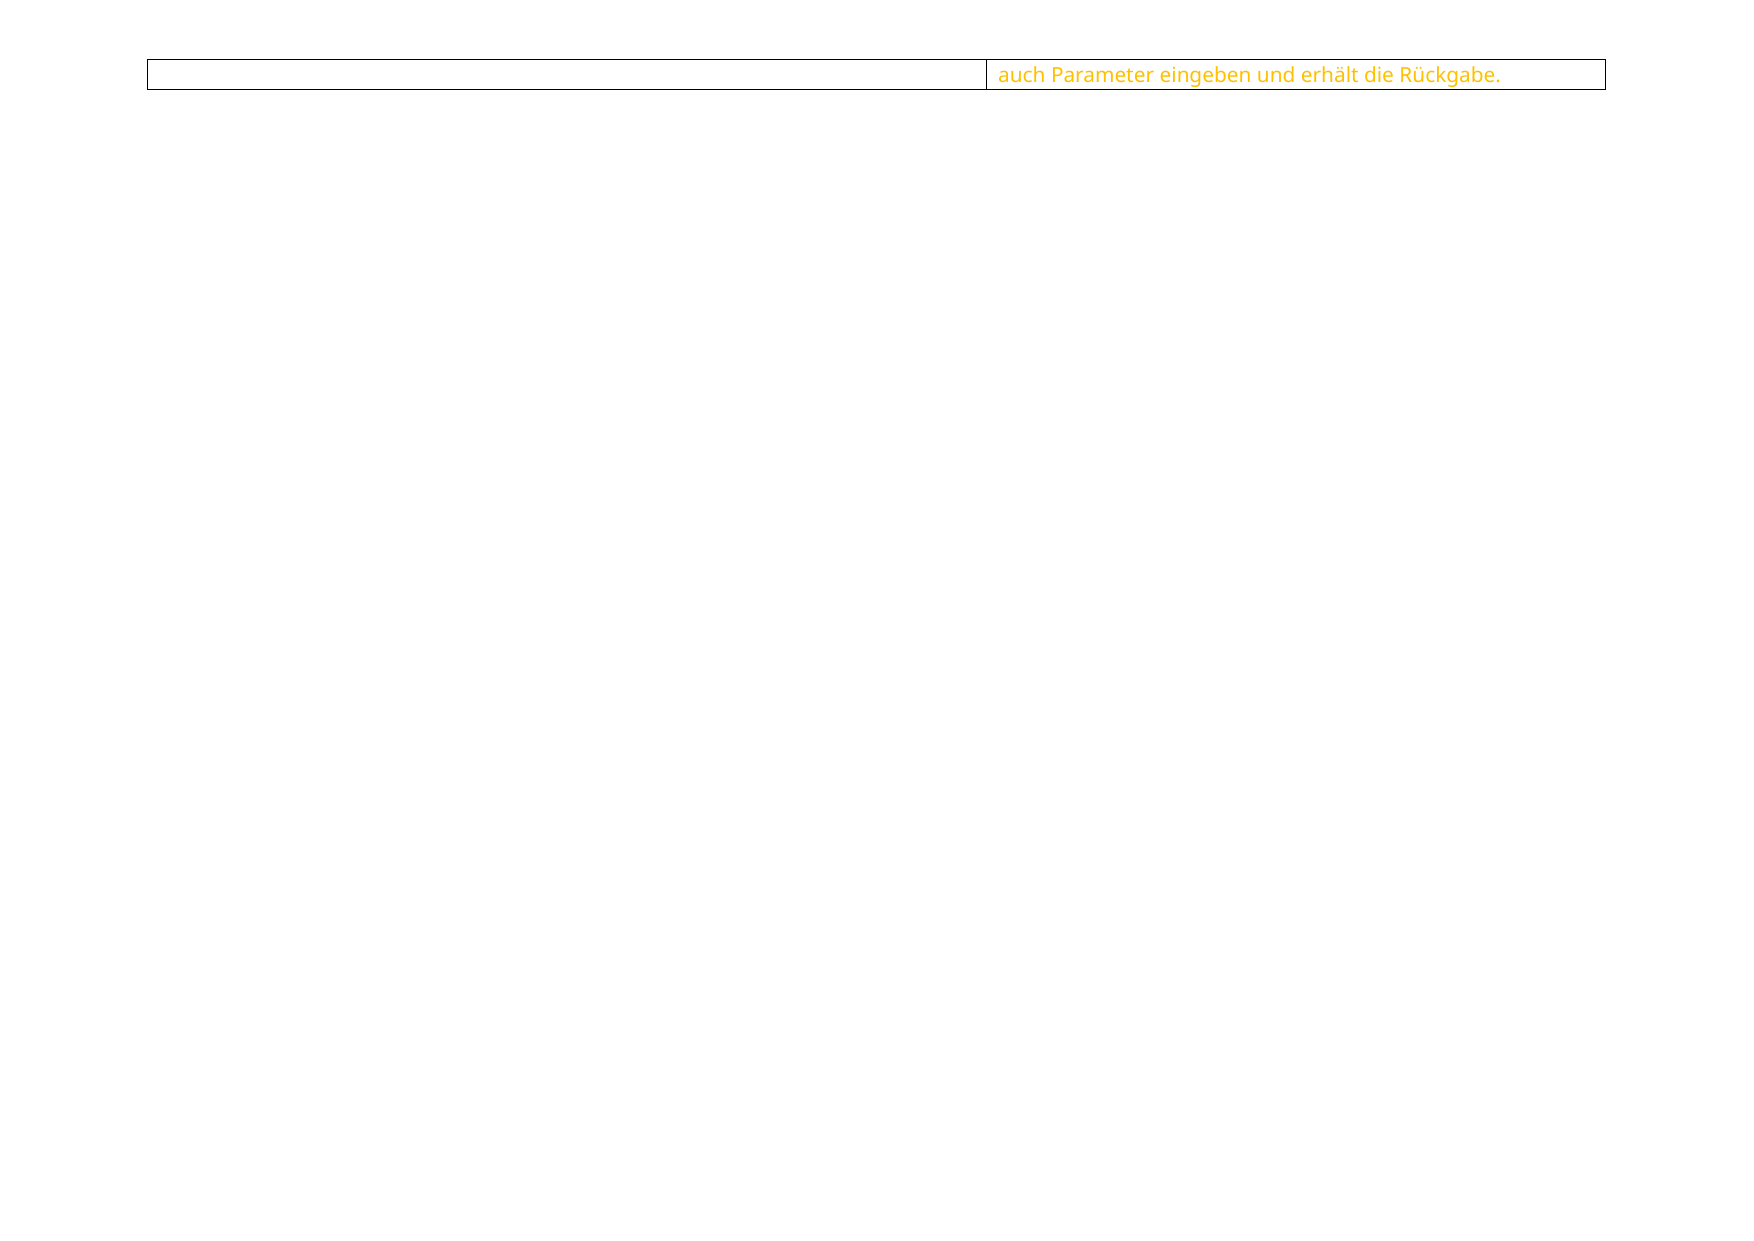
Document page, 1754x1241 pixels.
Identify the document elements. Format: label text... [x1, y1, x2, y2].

table_cell [148, 60, 986, 88]
table_cell auch Parameter eingeben und erhält die Rückgabe. [987, 60, 1605, 88]
